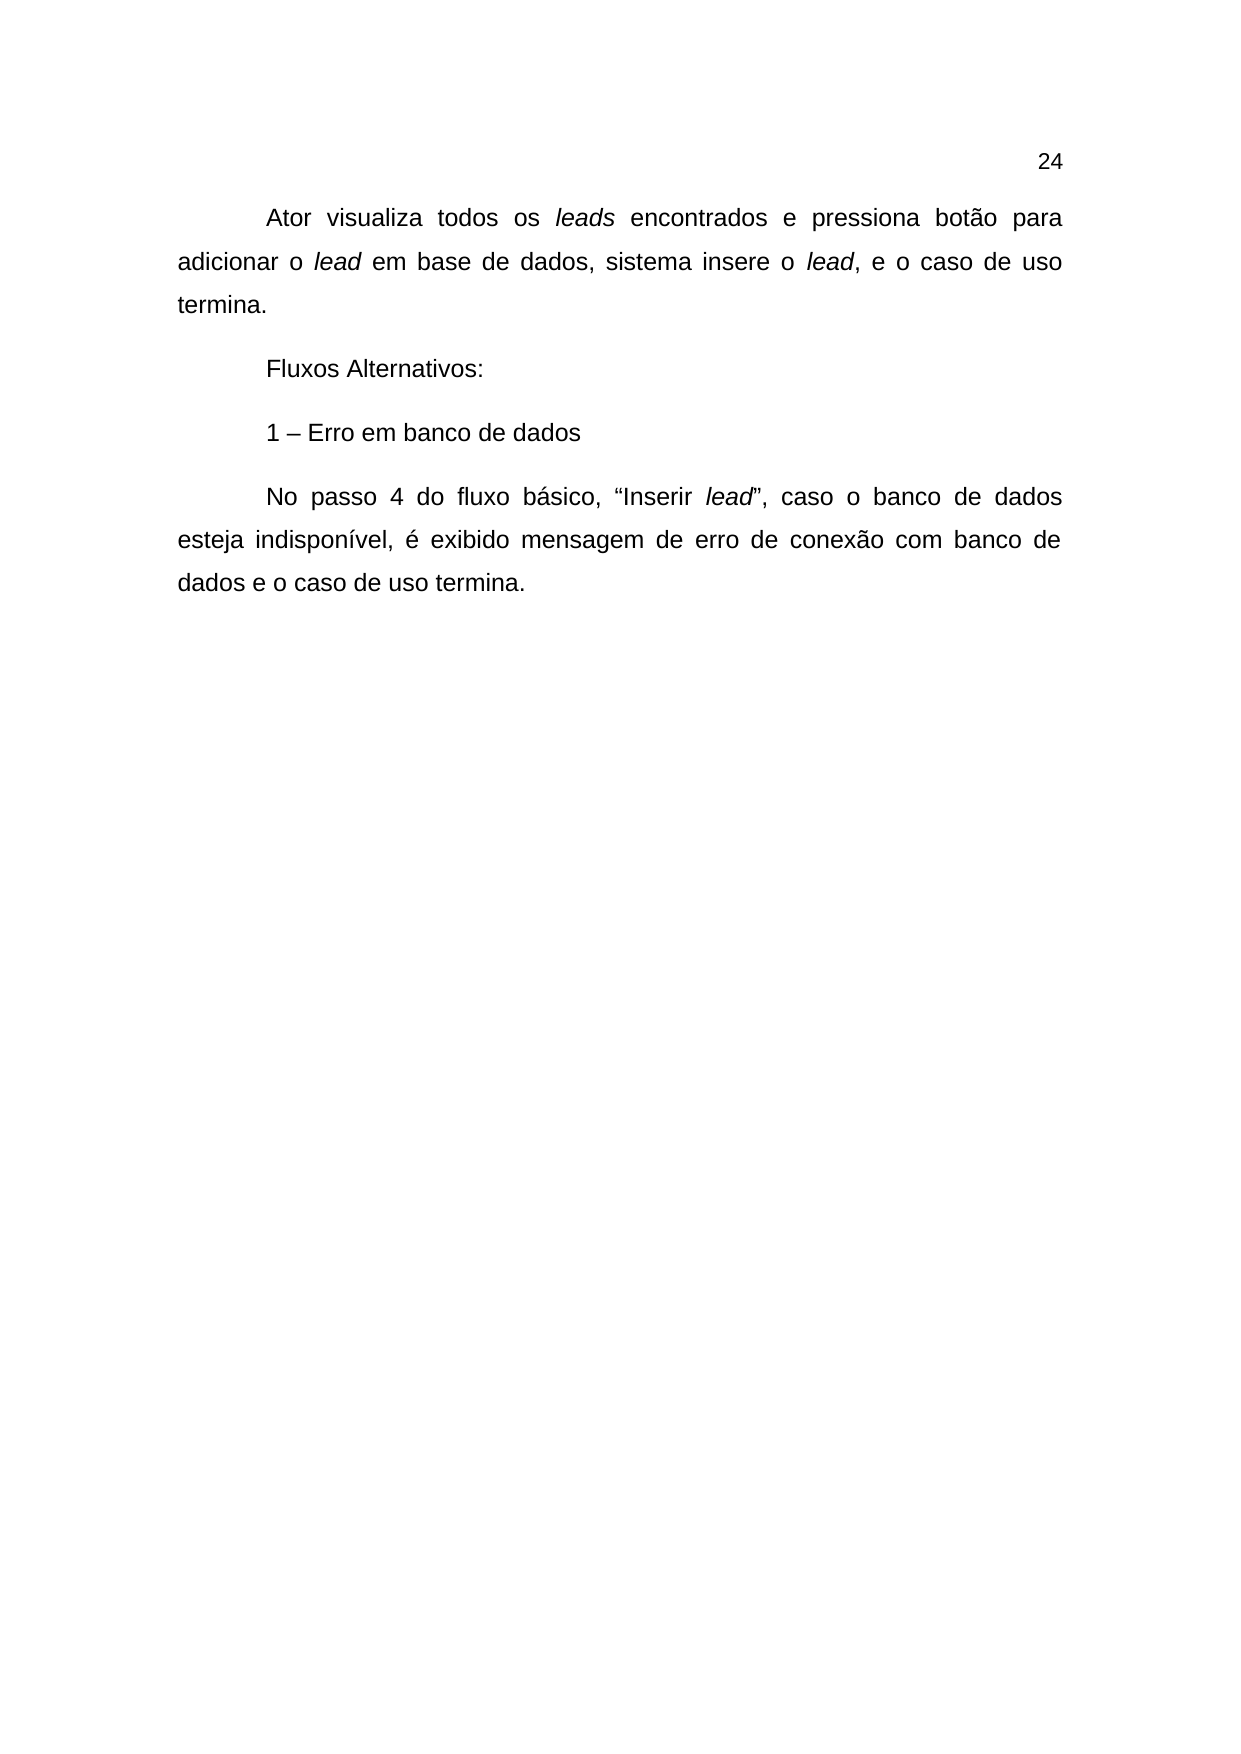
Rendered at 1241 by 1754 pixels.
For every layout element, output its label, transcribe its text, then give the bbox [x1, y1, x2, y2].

text 1 – Erro em banco de dados [177, 418, 1063, 446]
text No passo 4 do fluxo básico, “Inserir lead”, caso o banco de dados esteja indisponível, é exibido mensagem de erro de conexão com banco de dados e o caso de uso termina. [177, 482, 1063, 597]
text Fluxos Alternativos: [177, 354, 1063, 382]
text Ator visualiza todos os leads encontrados e pressiona botão para adicionar o lead em base de dados, sistema insere o lead, e o caso de uso termina. [177, 203, 1063, 318]
